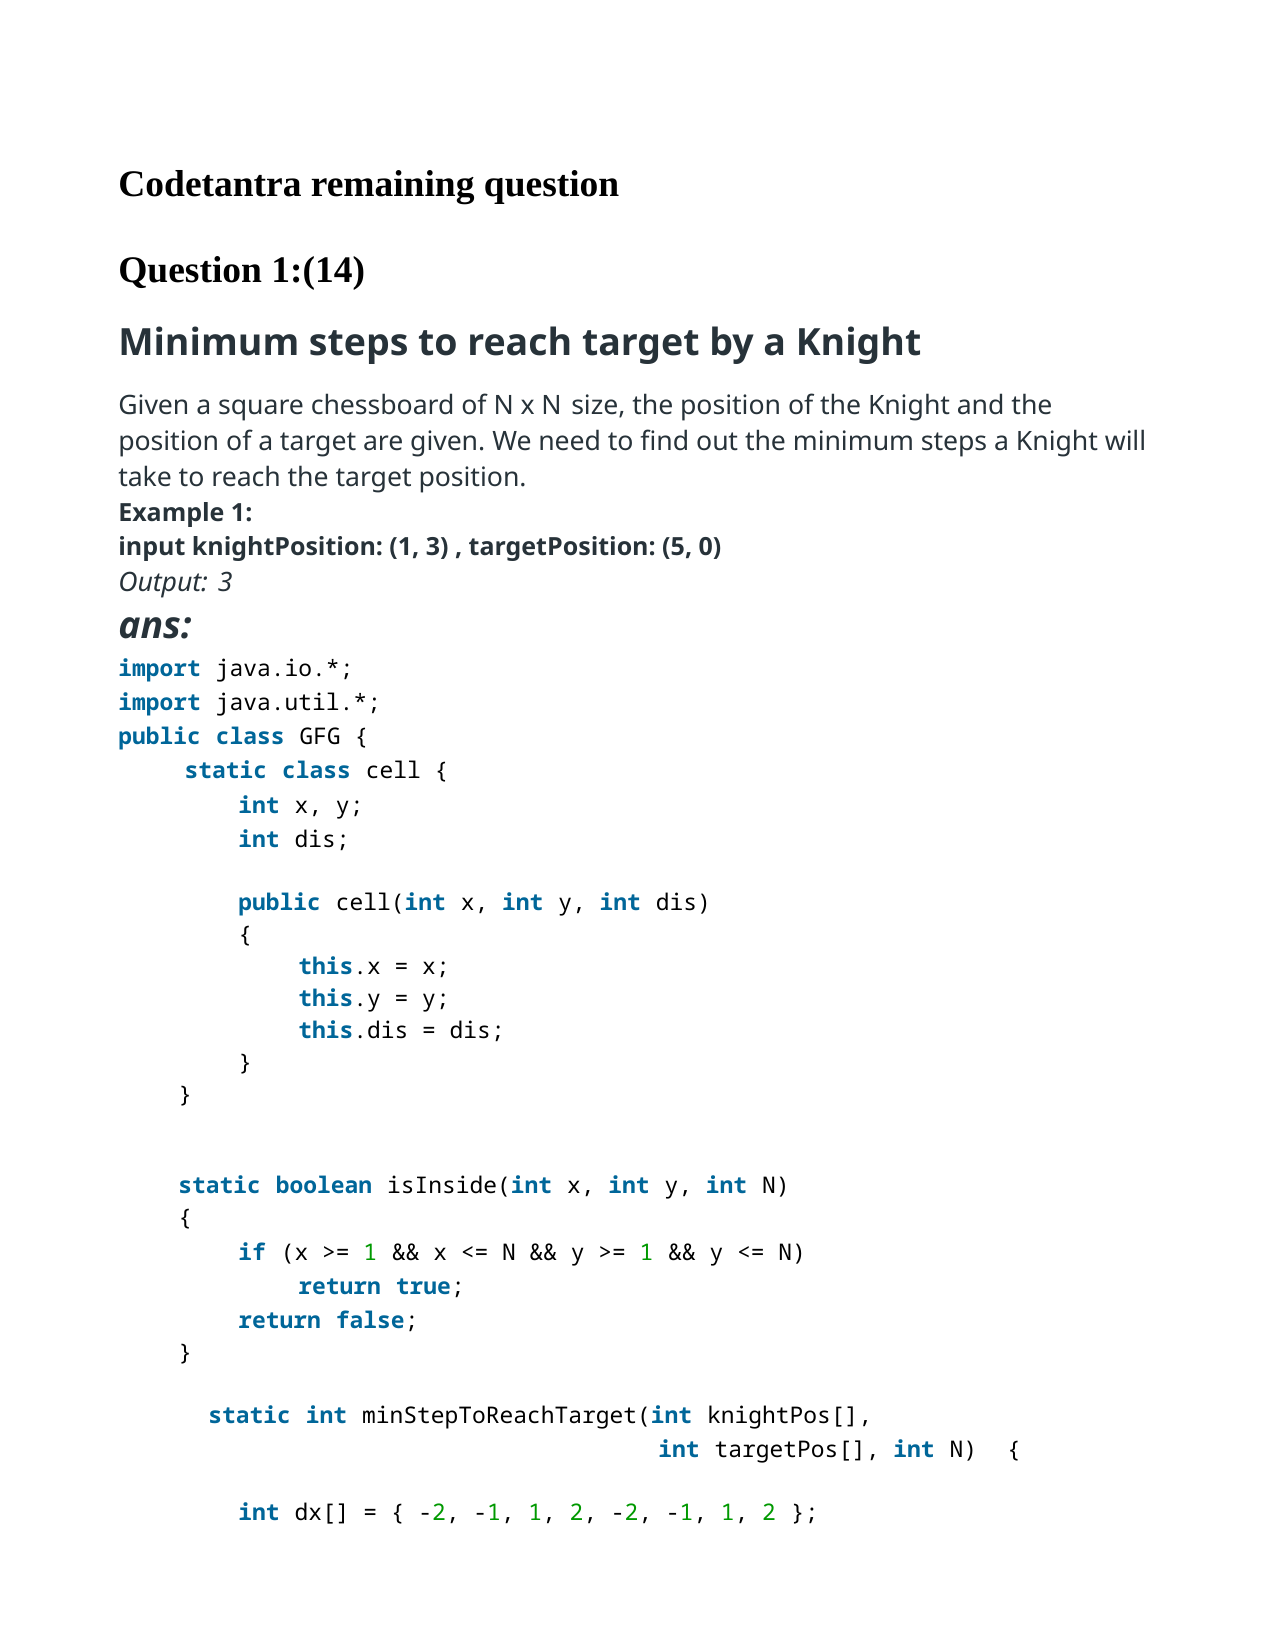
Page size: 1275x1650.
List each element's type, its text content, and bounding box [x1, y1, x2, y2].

text this.y = y; [118, 982, 1157, 1014]
text static class cell { [118, 752, 1157, 786]
text int targetPos[], int N) { [118, 1431, 1157, 1465]
text static int minStepToReachTarget(int knightPos[], [118, 1397, 1157, 1431]
text public class GFG { [118, 718, 1157, 752]
text { [118, 918, 1157, 950]
text this.x = x; [118, 950, 1157, 982]
text { [118, 1201, 1157, 1233]
text } [118, 1078, 1157, 1110]
text int dx[] = { -2, -1, 1, 2, -2, -1, 1, 2 }; [118, 1493, 1157, 1528]
text return true; [118, 1267, 1157, 1302]
text int dis; [118, 821, 1157, 855]
text if (x >= 1 && x <= N && y >= 1 && y <= N) [118, 1233, 1157, 1267]
text input knightPosition: (1, 3) , targetPosition: (5, 0) [118, 529, 1157, 563]
text } [118, 1336, 1157, 1368]
text import java.io.*; [118, 650, 1157, 684]
text ans: [118, 599, 1157, 650]
text Codetantra remaining question [118, 161, 1157, 204]
text Output: 3 [118, 563, 1157, 599]
subtitle Minimum steps to reach target by a Knight [118, 316, 1157, 367]
text public cell(int x, int y, int dis) [118, 884, 1157, 918]
text return false; [118, 1302, 1157, 1336]
text Example 1: [118, 494, 1157, 529]
text static boolean isInside(int x, int y, int N) [118, 1167, 1157, 1201]
text } [118, 1046, 1157, 1078]
text int x, y; [118, 786, 1157, 821]
text Question 1:(14) [118, 247, 1157, 291]
text Given a square chessboard of N x N size, the position of the Knight and the position of a target are given. We need to find out the minimum steps a Knight will take to reach the target position. [118, 379, 1157, 494]
text this.dis = dis; [118, 1014, 1157, 1046]
text import java.util.*; [118, 684, 1157, 718]
